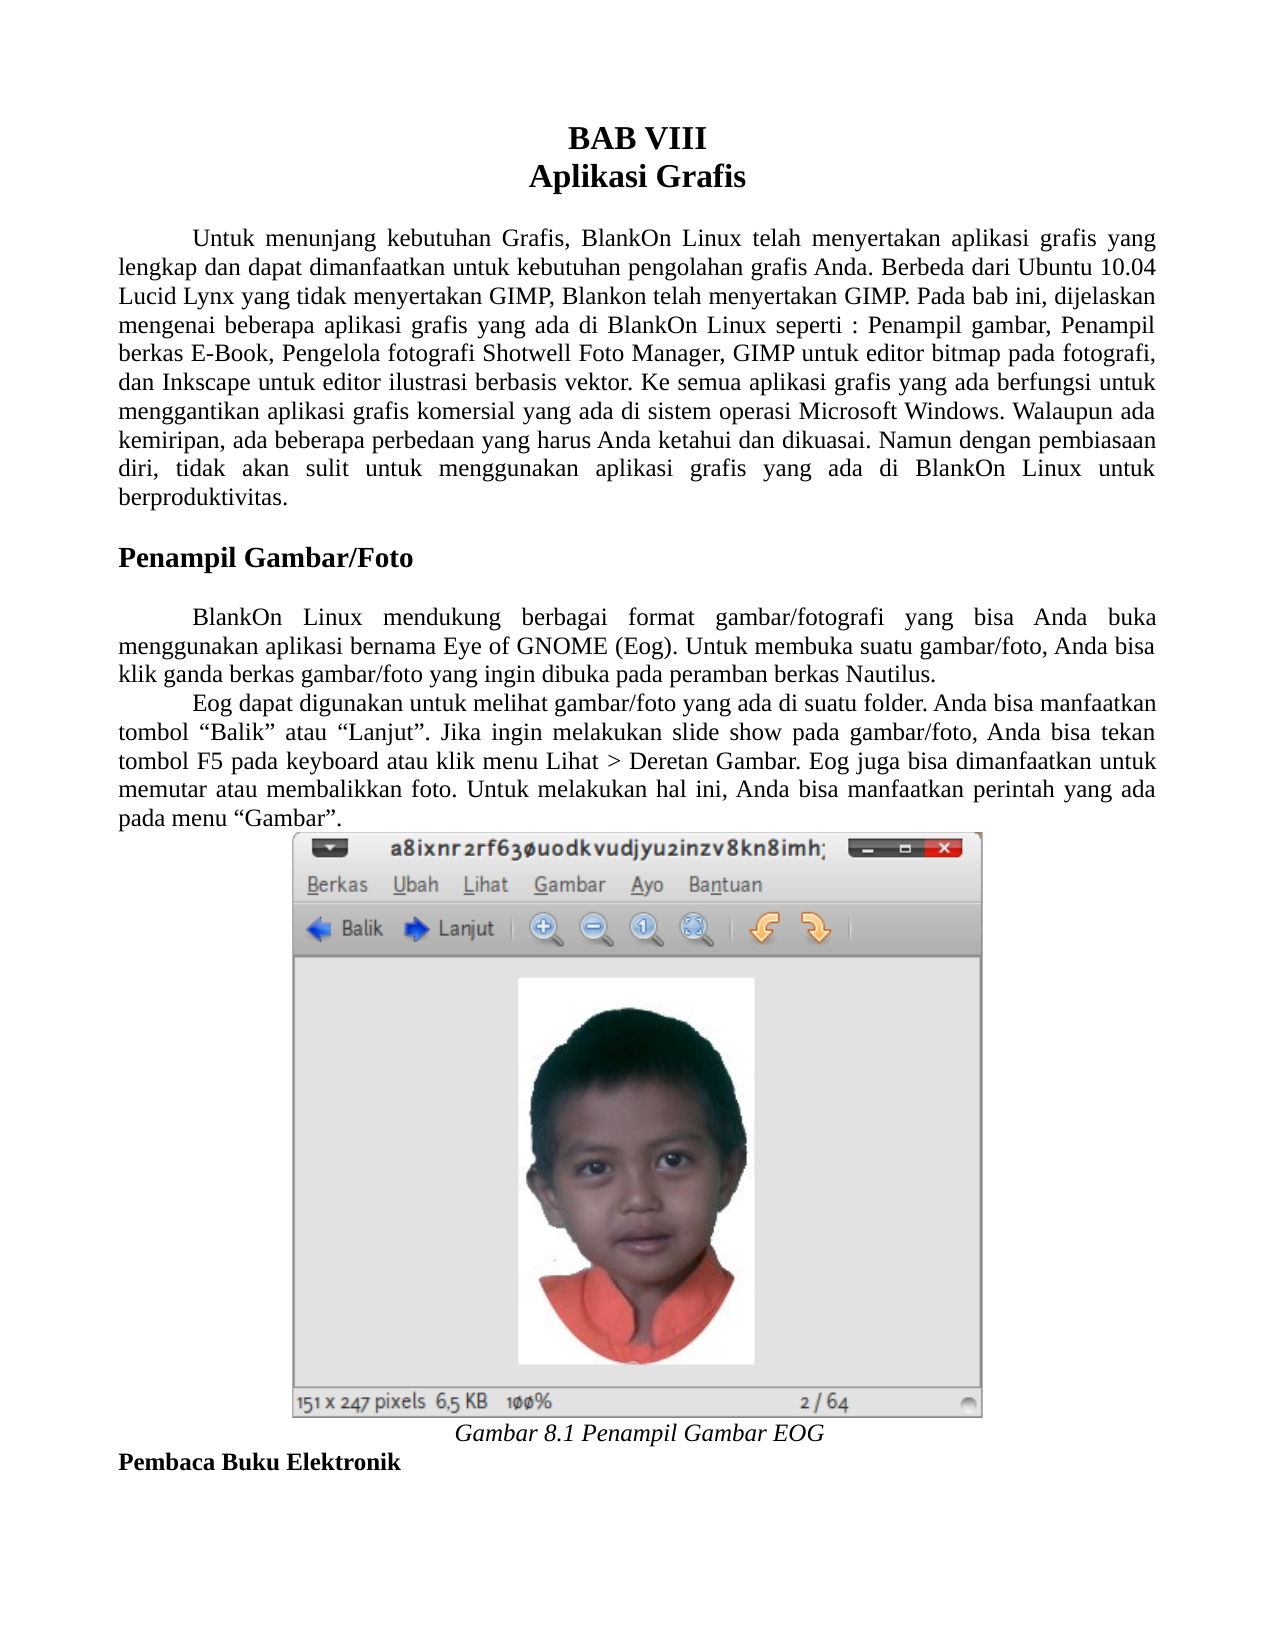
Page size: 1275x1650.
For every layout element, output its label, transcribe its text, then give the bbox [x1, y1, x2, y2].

text Pembaca Buku Elektronik [118, 1447, 1157, 1476]
picture [292, 832, 983, 1418]
text Eog dapat digunakan untuk melihat gambar/foto yang ada di suatu folder. Anda bisa manfaatkan tombol “Balik” atau “Lanjut”. Jika ingin melakukan slide show pada gambar/foto, Anda bisa tekan tombol F5 pada keyboard atau klik menu Lihat > Deretan Gambar. Eog juga bisa dimanfaatkan untuk memutar atau membalikkan foto. Untuk melakukan hal ini, Anda bisa manfaatkan perintah yang ada pada menu “Gambar”. [118, 688, 1157, 832]
text Gambar 8.1 Penampil Gambar EOG [118, 1418, 1157, 1447]
text Aplikasi Grafis [118, 156, 1157, 195]
text Untuk menunjang kebutuhan Grafis, BlankOn Linux telah menyertakan aplikasi grafis yang lengkap dan dapat dimanfaatkan untuk kebutuhan pengolahan grafis Anda. Berbeda dari Ubuntu 10.04 Lucid Lynx yang tidak menyertakan GIMP, Blankon telah menyertakan GIMP. Pada bab ini, dijelaskan mengenai beberapa aplikasi grafis yang ada di BlankOn Linux seperti : Penampil gambar, Penampil berkas E-Book, Pengelola fotografi Shotwell Foto Manager, GIMP untuk editor bitmap pada fotografi, dan Inkscape untuk editor ilustrasi berbasis vektor. Ke semua aplikasi grafis yang ada berfungsi untuk menggantikan aplikasi grafis komersial yang ada di sistem operasi Microsoft Windows. Walaupun ada kemiripan, ada beberapa perbedaan yang harus Anda ketahui dan dikuasai. Namun dengan pembiasaan diri, tidak akan sulit untuk menggunakan aplikasi grafis yang ada di BlankOn Linux untuk berproduktivitas. [118, 223, 1157, 511]
text BlankOn Linux mendukung berbagai format gambar/fotografi yang bisa Anda buka menggunakan aplikasi bernama Eye of GNOME (Eog). Untuk membuka suatu gambar/foto, Anda bisa klik ganda berkas gambar/foto yang ingin dibuka pada peramban berkas Nautilus. [118, 602, 1157, 688]
text BAB VIII [118, 118, 1157, 156]
text Penampil Gambar/Foto [118, 540, 1157, 573]
